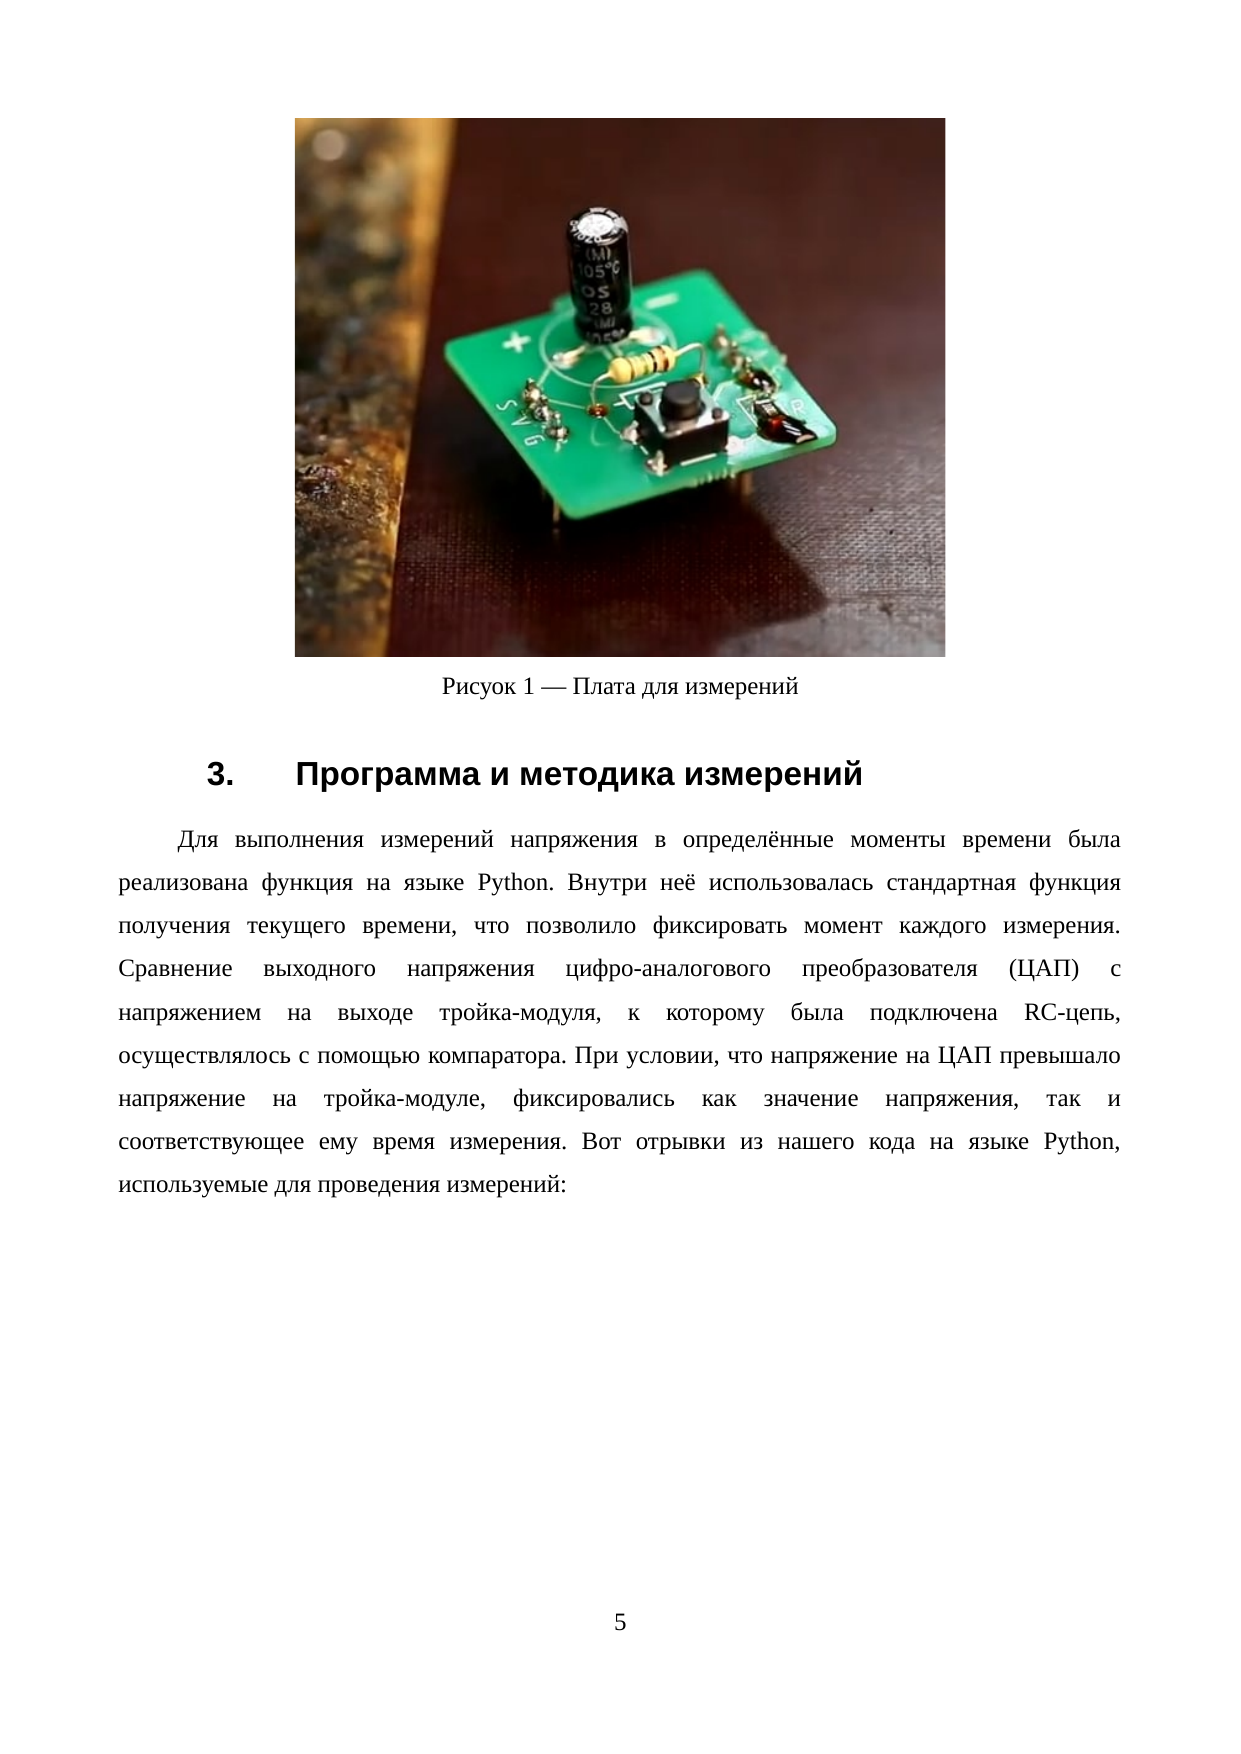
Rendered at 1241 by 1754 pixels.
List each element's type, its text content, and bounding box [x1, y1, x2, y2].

picture [294, 118, 946, 657]
text Для выполнения измерений напряжения в определённые моменты времени была реализована функция на языке Python. Внутри неё использовалась стандартная функция получения текущего времени, что позволило фиксировать момент каждого измерения. Сравнение выходного напряжения цифро-аналогового преобразователя (ЦАП) с напряжением на выходе тройка-модуля, к которому была подключена RC-цепь, осуществлялось с помощью компаратора. При условии, что напряжение на ЦАП превышало напряжение на тройка-модуле, фиксировались как значение напряжения, так и соответствующее ему время измерения. Вот отрывки из нашего кода на языке Python, используемые для проведения измерений: [118, 824, 1122, 1198]
text Рисуок 1 — Плата для измерений [118, 671, 1122, 700]
subtitle Программа и методика измерений [148, 754, 1093, 792]
